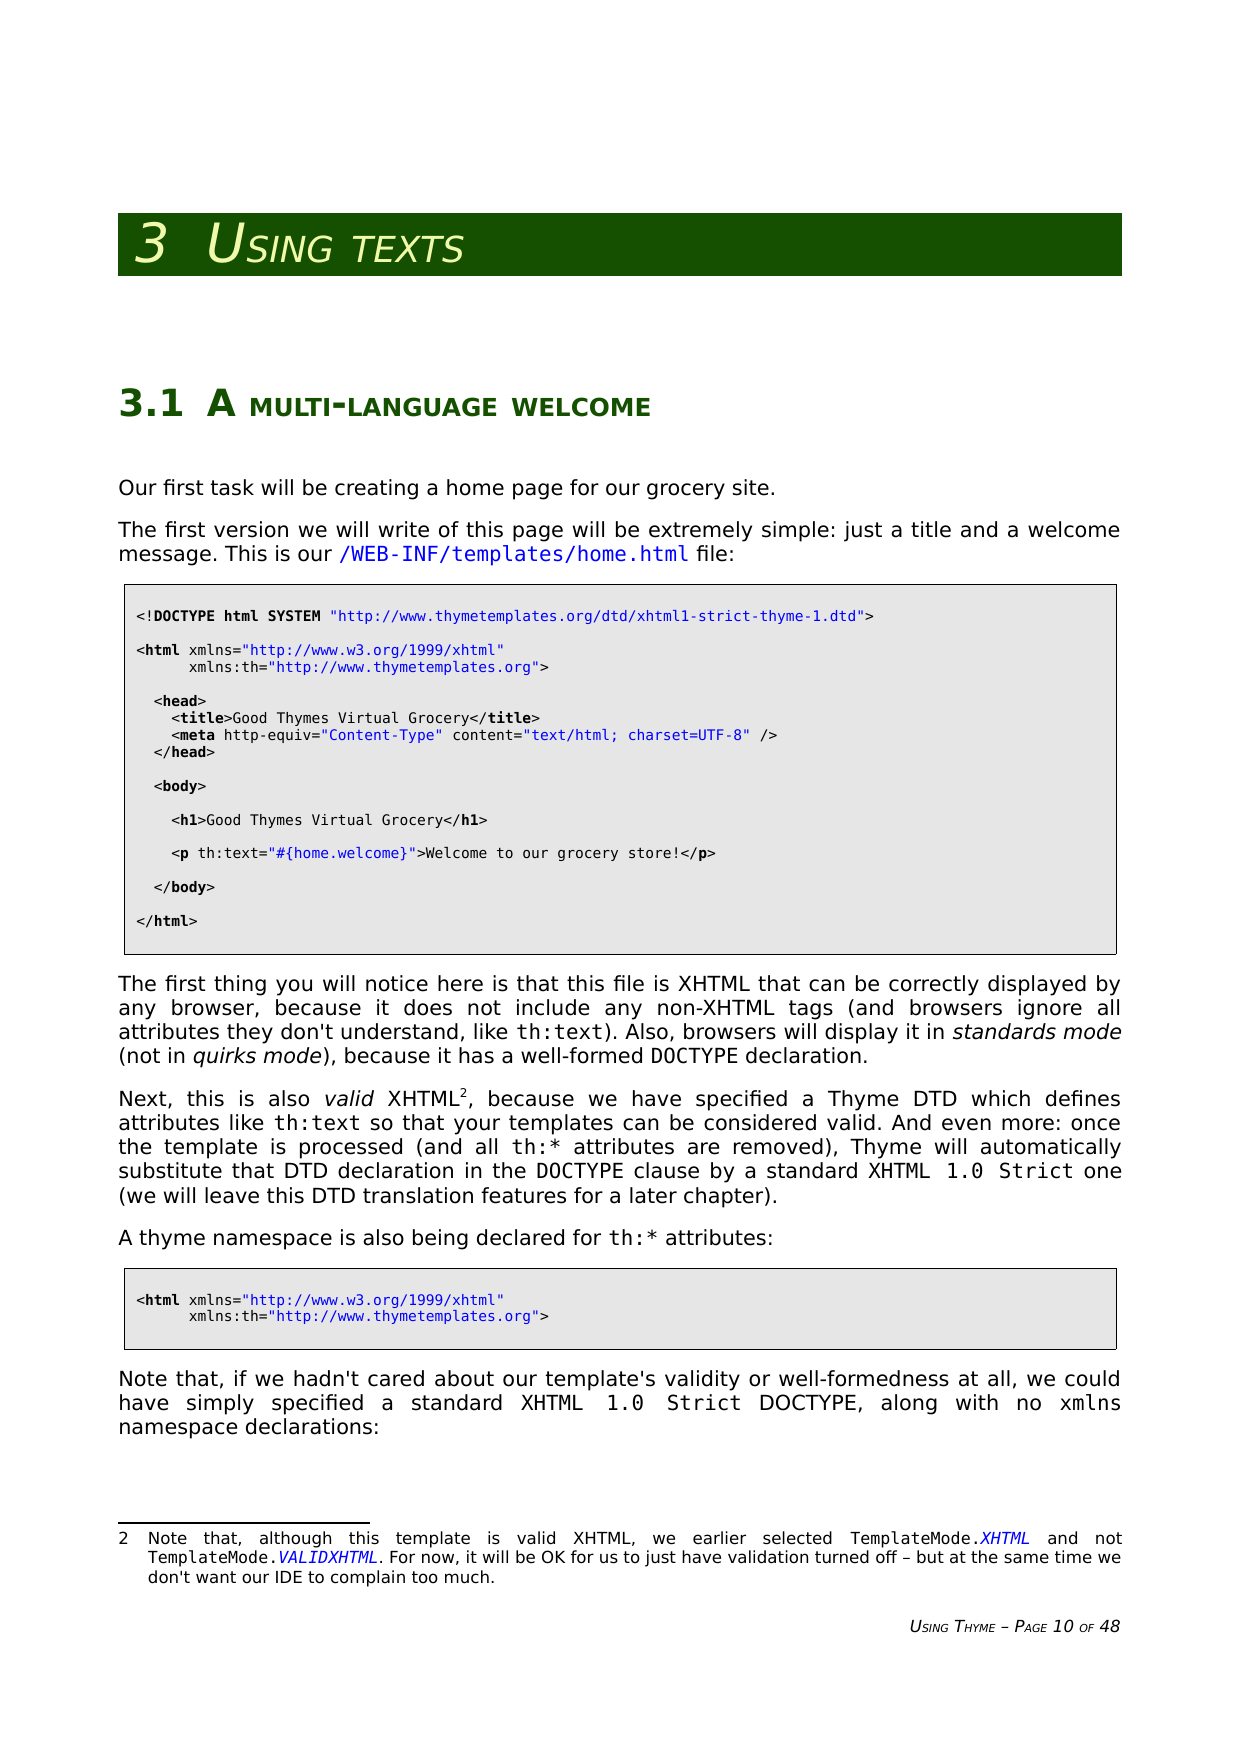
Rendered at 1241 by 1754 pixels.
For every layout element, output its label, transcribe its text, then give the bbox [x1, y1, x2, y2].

text Next, this is also valid XHTML, because we have specified a Thyme DTD which defines attributes like th:text so that your templates can be considered valid. And even more: once the template is processed (and all th:* attributes are removed), Thyme will automatically substitute that DTD declaration in the DOCTYPE clause by a standard XHTML 1.0 Strict one (we will leave this DTD translation features for a later chapter). [118, 1087, 1122, 1208]
subtitle Using texts [118, 213, 1122, 276]
text <!DOCTYPE html SYSTEM "http://www.thymetemplates.org/dtd/xhtml1-strict-thyme-1.dtd"> <html xmlns="http://www.w3.org/1999/xhtml" xmlns:th="http://www.thymetemplates.org"> <head> <title>Good Thymes Virtual Grocery</title> <meta http-equiv="Content-Type" content="text/html; charset=UTF-8" /> </head> <body> <h1>Good Thymes Virtual Grocery</h1> <p th:text="#{home.welcome}">Welcome to our grocery store!</p> </body> </html> [125, 585, 1116, 954]
text The first thing you will notice here is that this file is XHTML that can be correctly displayed by any browser, because it does not include any non-XHTML tags (and browsers ignore all attributes they don't understand, like th:text). Also, browsers will display it in standards mode (not in quirks mode), because it has a well-formed DOCTYPE declaration. [118, 972, 1122, 1069]
text Note that, if we hadn't cared about our template's validity or well-formedness at all, we could have simply specified a standard XHTML 1.0 Strict DOCTYPE, along with no xmlns namespace declarations: [118, 1367, 1122, 1439]
text Note that, although this template is valid XHTML, we earlier selected TemplateMode.XHTML and not TemplateMode.VALIDXHTML. For now, it will be OK for us to just have validation turned off – but at the same time we don't want our IDE to complain too much. [118, 1529, 1122, 1587]
text Our first task will be creating a home page for our grocery site. [118, 476, 1122, 500]
text A thyme namespace is also being declared for th:* attributes: [118, 1226, 1122, 1250]
text <html xmlns="http://www.w3.org/1999/xhtml" xmlns:th="http://www.thymetemplates.org"> [125, 1269, 1116, 1349]
text The first version we will write of this page will be extremely simple: just a title and a welcome message. This is our /WEB-INF/templates/home.html file: [118, 518, 1122, 566]
subtitle A multi-language welcome [118, 382, 1122, 426]
